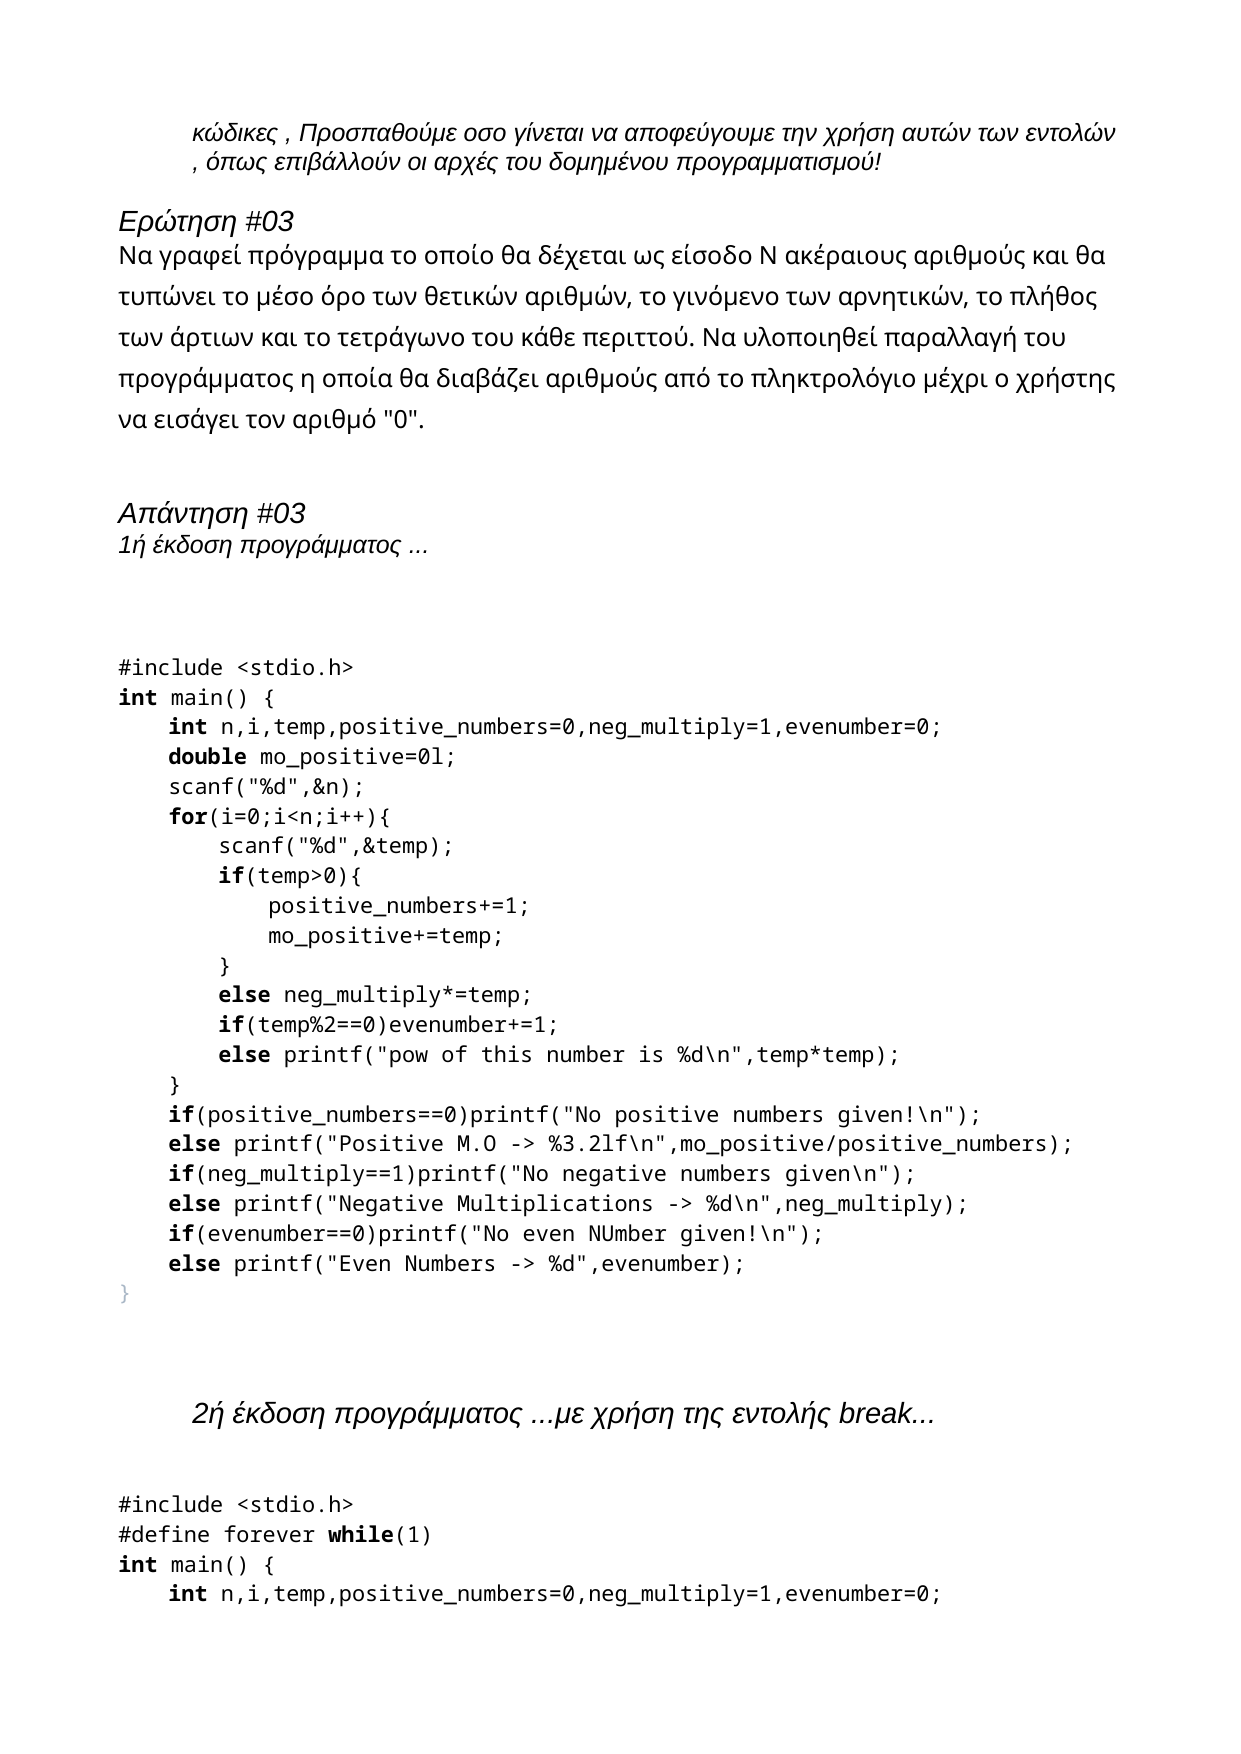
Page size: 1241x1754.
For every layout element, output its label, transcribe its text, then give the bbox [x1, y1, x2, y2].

text int n,i,temp,positive_numbers=0,neg_multiply=1,evenumber=0; [118, 711, 1122, 741]
text #include <stdio.h> [118, 652, 1122, 682]
text for(i=0;i<n;i++){ [118, 801, 1122, 831]
text else printf("Negative Multiplications -> %d\n",neg_multiply); [118, 1188, 1122, 1218]
text else neg_multiply*=temp; [118, 979, 1122, 1009]
text if(temp%2==0)evenumber+=1; [118, 1009, 1122, 1039]
text #define forever while(1) [118, 1519, 1122, 1549]
text Να γραφεί πρόγραμμα το οποίο θα δέχεται ως είσοδο N ακέραιους αριθμούς και θα τυπώνει το μέσο όρο των θετικών αριθμών, το γινόμενο των αρνητικών, το πλήθος των άρτιων και το τετράγωνο του κάθε περιττού. Να υλοποιηθεί παραλλαγή του προγράμματος η οποία θα διαβάζει αριθμούς από το πληκτρολόγιο μέχρι ο χρήστης να εισάγει τον αριθμό "0". [118, 238, 1122, 435]
text 1ή έκδοση προγράμματος ... [118, 530, 1122, 559]
text if(neg_multiply==1)printf("No negative numbers given\n"); [118, 1158, 1122, 1188]
text mo_positive+=temp; [118, 920, 1122, 950]
text int main() { [118, 682, 1122, 711]
text scanf("%d",&temp); [118, 831, 1122, 860]
text else printf("Positive M.O -> %3.2lf\n",mo_positive/positive_numbers); [118, 1128, 1122, 1158]
text positive_numbers+=1; [118, 890, 1122, 920]
text else printf("pow of this number is %d\n",temp*temp); [118, 1039, 1122, 1069]
text scanf("%d",&n); [118, 771, 1122, 801]
text } [118, 1277, 1122, 1307]
text Ερώτηση #03 [118, 204, 1122, 238]
text } [118, 1069, 1122, 1099]
text if(positive_numbers==0)printf("No positive numbers given!\n"); [118, 1099, 1122, 1128]
text int n,i,temp,positive_numbers=0,neg_multiply=1,evenumber=0; [118, 1578, 1122, 1608]
text if(temp>0){ [118, 860, 1122, 890]
text if(evenumber==0)printf("No even NUmber given!\n"); [118, 1218, 1122, 1248]
text } [118, 950, 1122, 979]
text κώδικες , Προσπαθούμε οσο γίνεται να αποφεύγουμε την χρήση αυτών των εντολών , όπως επιβάλλούν οι αρχές του δομημένου προγραμματισμού! [192, 118, 1122, 176]
text Απάντηση #03 [118, 496, 1122, 530]
text 2ή έκδοση προγράμματος ...με χρήση της εντολής break... [192, 1396, 1122, 1429]
text int main() { [118, 1549, 1122, 1578]
text double mo_positive=0l; [118, 741, 1122, 771]
text else printf("Even Numbers -> %d",evenumber); [118, 1248, 1122, 1277]
text #include <stdio.h> [118, 1489, 1122, 1519]
